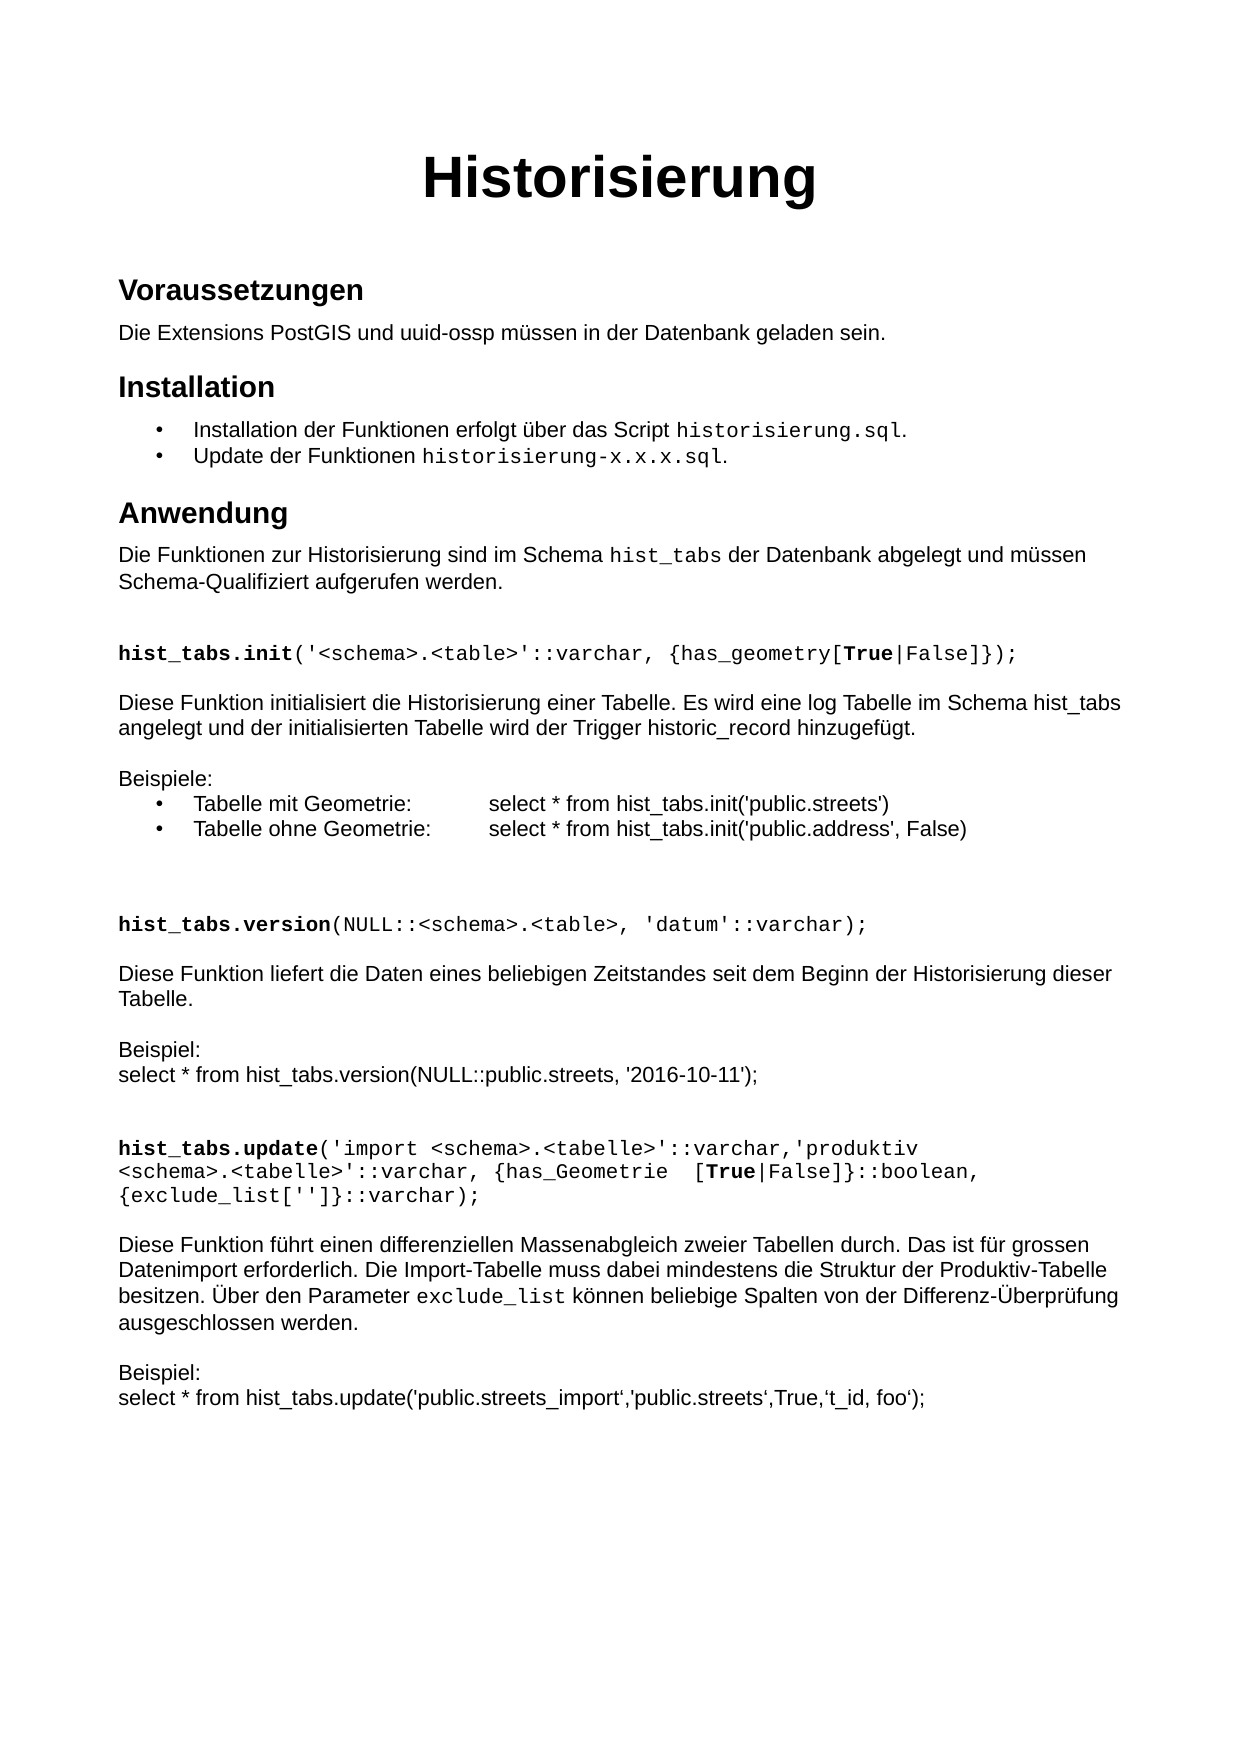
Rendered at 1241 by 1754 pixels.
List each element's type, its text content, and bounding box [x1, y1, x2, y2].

list Tabelle mit Geometrie: select * from hist_tabs.init('public.streets') [156, 791, 1122, 816]
list Installation der Funktionen erfolgt über das Script historisierung.sql. [156, 417, 1122, 443]
text Diese Funktion führt einen differenziellen Massenabgleich zweier Tabellen durch. Das ist für grossen Datenimport erforderlich. Die Import-Tabelle muss dabei mindestens die Struktur der Produktiv-Tabelle besitzen. Über den Parameter exclude_list können beliebige Spalten von der Differenz-Überprüfung ausgeschlossen werden. [118, 1232, 1122, 1334]
text hist_tabs.init('<schema>.<table>'::varchar, {has_geometry[True|False]}); [118, 643, 1122, 666]
subtitle Anwendung [118, 495, 1122, 529]
list Tabelle ohne Geometrie: select * from hist_tabs.init('public.address', False) [156, 816, 1122, 841]
subtitle Installation [118, 370, 1122, 404]
text Beispiel: [118, 1360, 1122, 1385]
text hist_tabs.update('import <schema>.<tabelle>'::varchar,'produktiv <schema>.<tabelle>'::varchar, {has_Geometrie [True|False]}::boolean, {exclude_list['']}::varchar); [118, 1138, 1122, 1208]
text Diese Funktion initialisiert die Historisierung einer Tabelle. Es wird eine log Tabelle im Schema hist_tabs angelegt und der initialisierten Tabelle wird der Trigger historic_record hinzugefügt. [118, 690, 1122, 741]
text Beispiele: [118, 766, 1122, 791]
text hist_tabs.version(NULL::<schema>.<table>, 'datum'::varchar); [118, 914, 1122, 937]
text Die Extensions PostGIS und uuid-ossp müssen in der Datenbank geladen sein. [118, 320, 1122, 345]
text Die Funktionen zur Historisierung sind im Schema hist_tabs der Datenbank abgelegt und müssen Schema-Qualifiziert aufgerufen werden. [118, 542, 1122, 594]
text select * from hist_tabs.update('public.streets_import‘,'public.streets‘,True,‘t_id, foo‘); [118, 1385, 1122, 1410]
subtitle Voraussetzungen [118, 273, 1122, 307]
text Beispiel: [118, 1037, 1122, 1062]
list Update der Funktionen historisierung-x.x.x.sql. [156, 443, 1122, 470]
text select * from hist_tabs.version(NULL::public.streets, '2016-10-11'); [118, 1062, 1122, 1087]
title Historisierung [118, 143, 1122, 210]
text Diese Funktion liefert die Daten eines beliebigen Zeitstandes seit dem Beginn der Historisierung dieser Tabelle. [118, 961, 1122, 1012]
